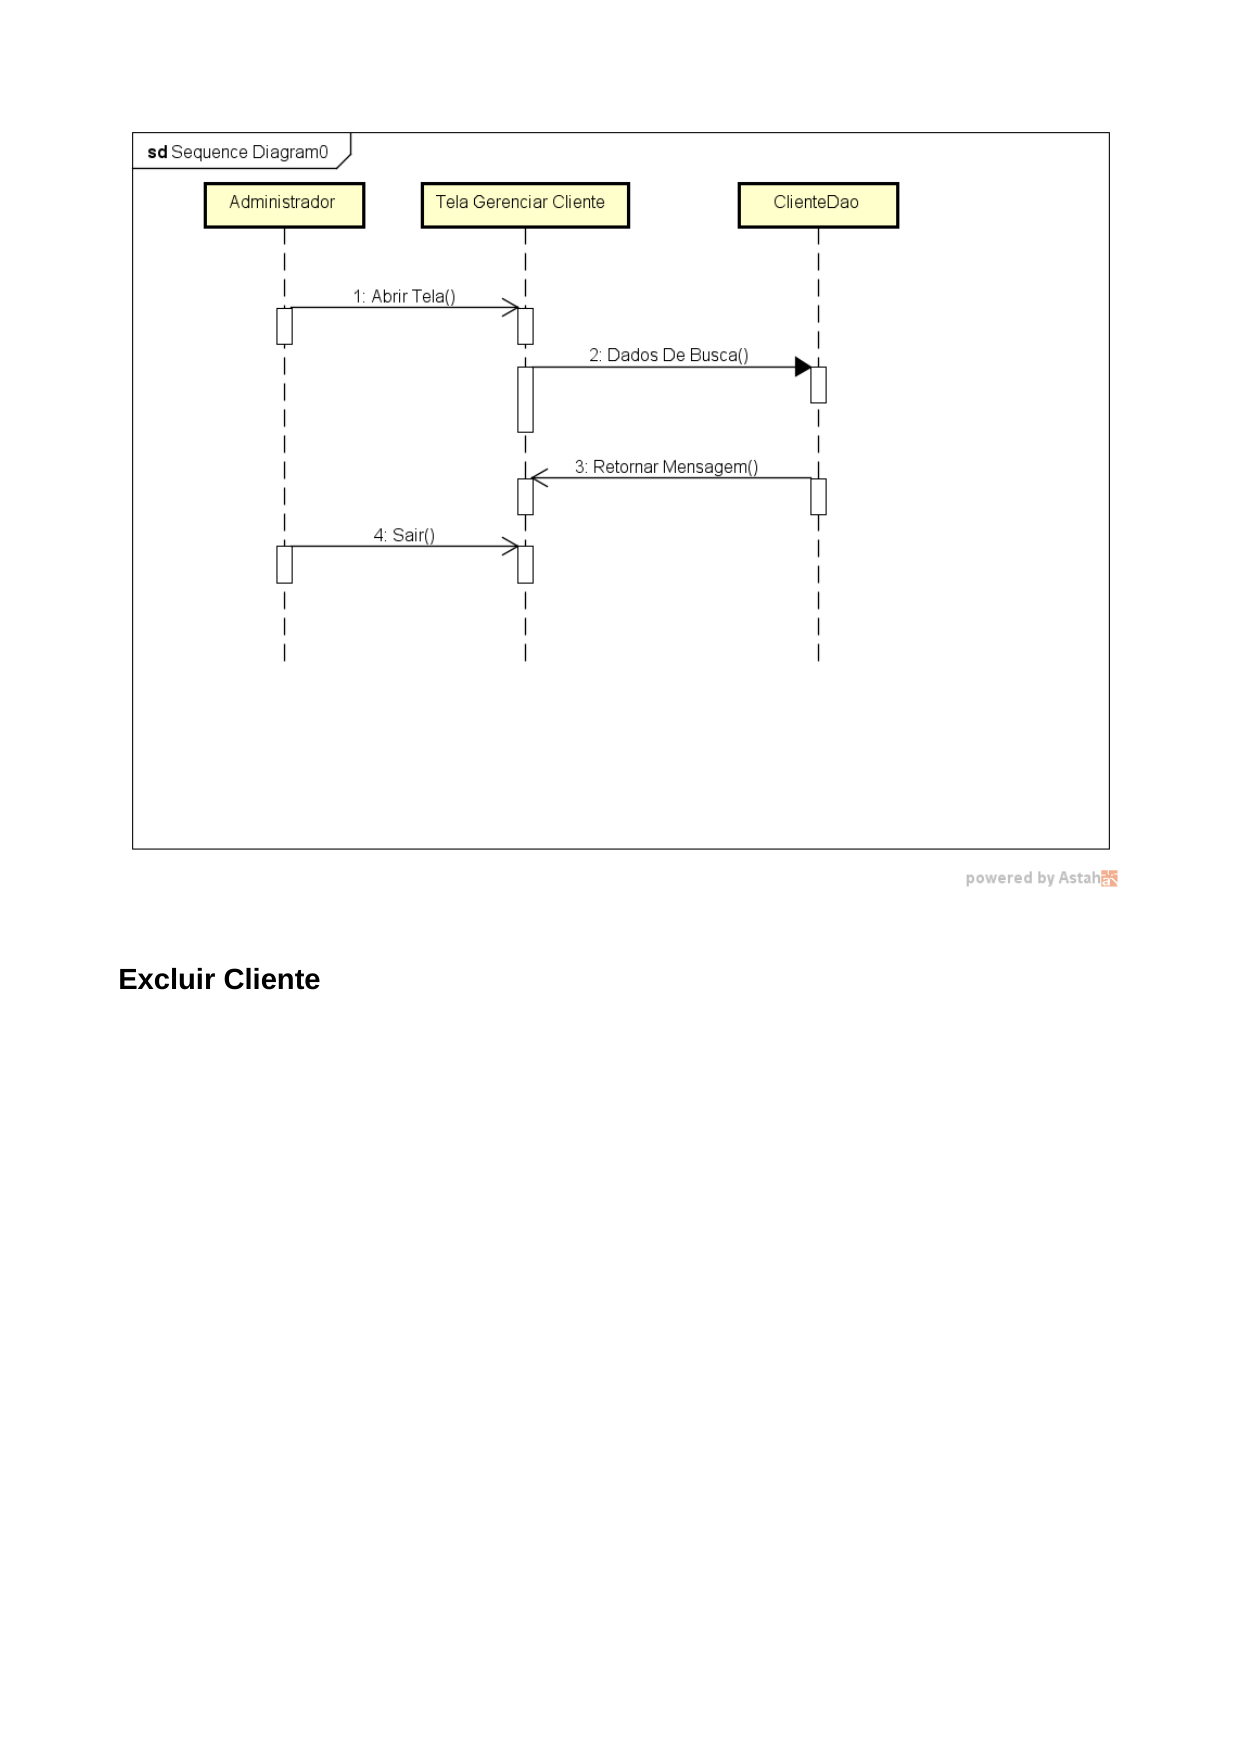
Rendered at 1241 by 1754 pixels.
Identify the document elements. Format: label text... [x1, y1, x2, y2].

subtitle Excluir Cliente [118, 962, 1122, 996]
picture [118, 118, 1123, 892]
